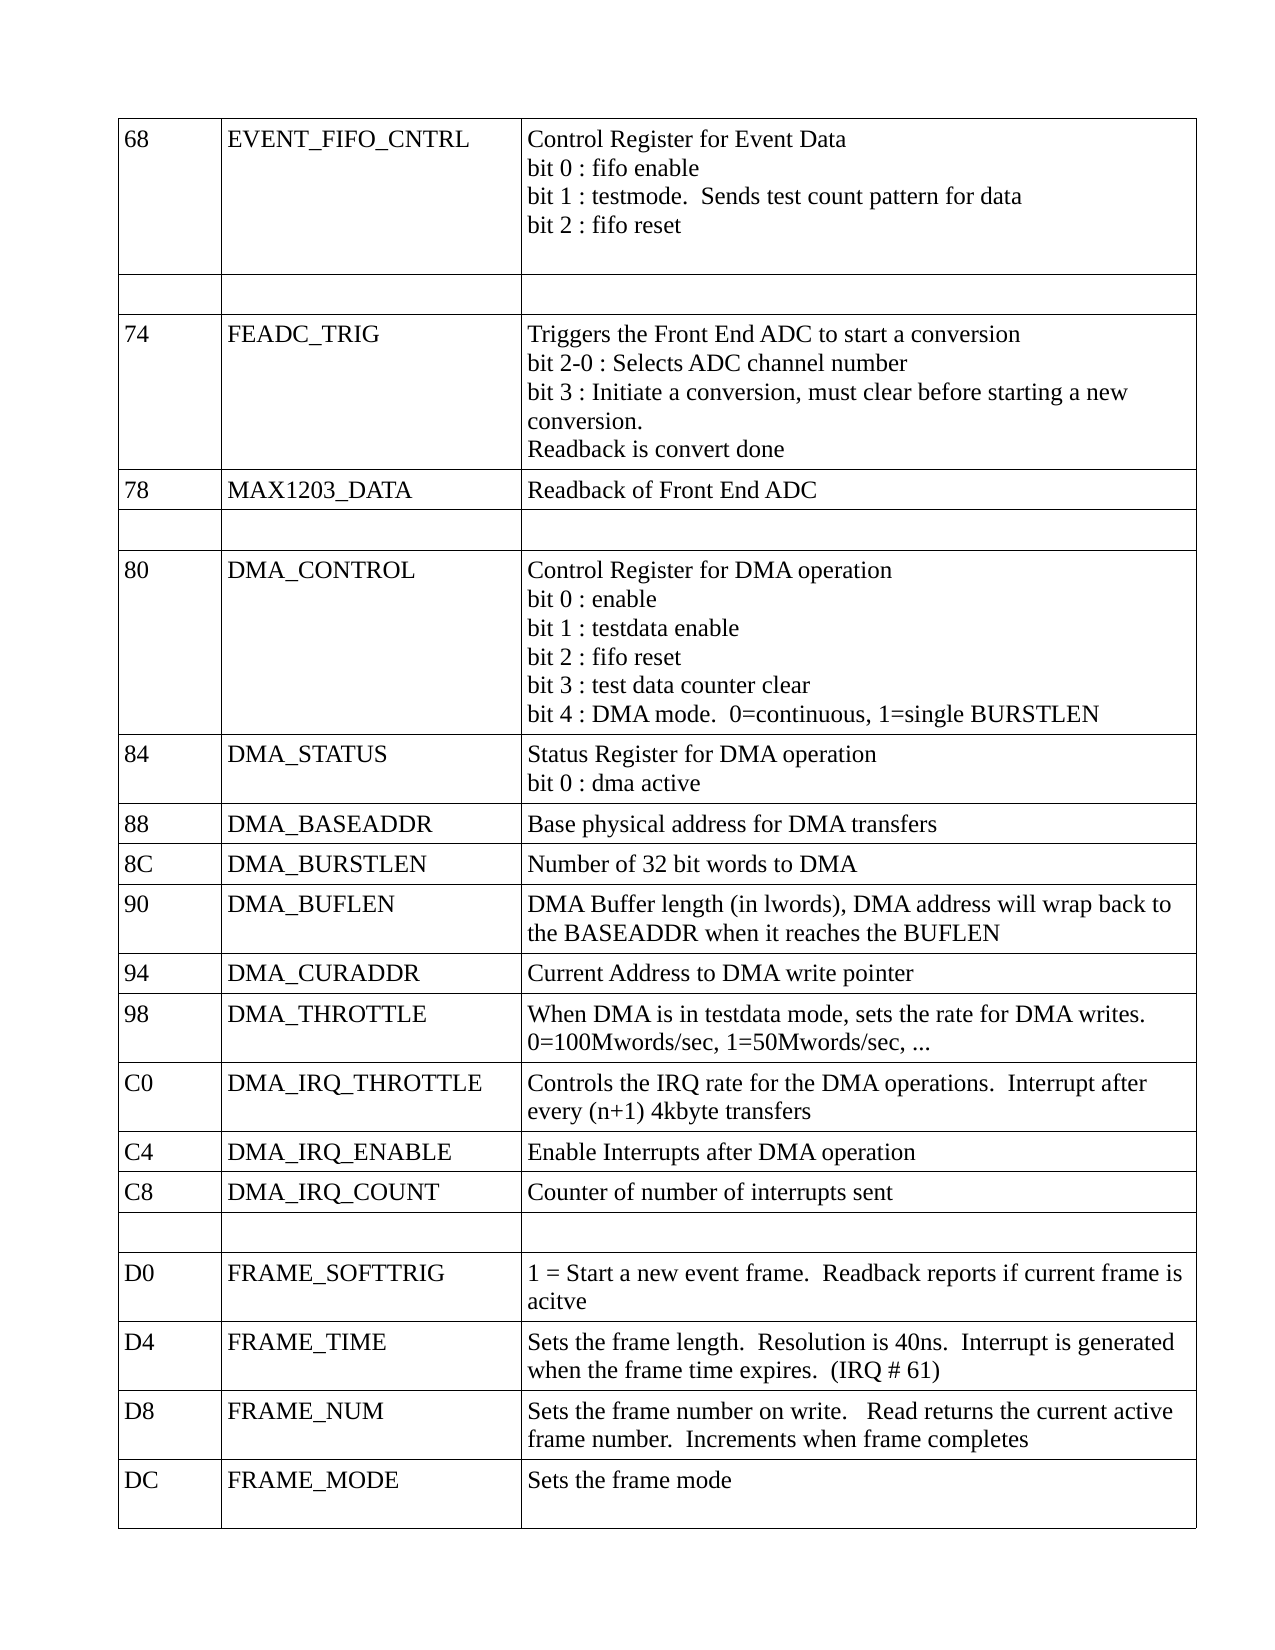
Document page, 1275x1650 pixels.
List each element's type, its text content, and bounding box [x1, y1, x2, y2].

table_cell D0 [119, 1253, 221, 1321]
table_cell DC [119, 1460, 221, 1528]
table_cell DMA Buffer length (in lwords), DMA address will wrap back to the BASEADDR when it reaches the BUFLEN [522, 885, 1196, 952]
table_cell 8C [119, 844, 221, 883]
table_cell Sets the frame mode [522, 1460, 1196, 1528]
table_cell C0 [119, 1063, 221, 1131]
table_cell [119, 1213, 221, 1252]
table_cell DMA_CURADDR [222, 954, 521, 993]
table_cell Sets the frame length. Resolution is 40ns. Interrupt is generated when the frame time expires. (IRQ # 61) [522, 1322, 1196, 1390]
table_cell [522, 275, 1196, 314]
table_cell Counter of number of interrupts sent [522, 1172, 1196, 1212]
table_cell [222, 275, 521, 314]
table_cell 94 [119, 954, 221, 993]
table_cell FRAME_MODE [222, 1460, 521, 1528]
table_cell Readback of Front End ADC [522, 470, 1196, 509]
table_cell Number of 32 bit words to DMA [522, 844, 1196, 883]
table_cell D4 [119, 1322, 221, 1390]
table_cell MAX1203_DATA [222, 470, 521, 509]
table_cell Control Register for Event Data bit 0 : fifo enable bit 1 : testmode. Sends test count pattern for data bit 2 : fifo reset [522, 119, 1196, 273]
table_cell FRAME_TIME [222, 1322, 521, 1390]
table_cell Control Register for DMA operation bit 0 : enable bit 1 : testdata enable bit 2 : fifo reset bit 3 : test data counter clear bit 4 : DMA mode. 0=continuous, 1=single BURSTLEN [522, 551, 1196, 734]
table_cell [119, 275, 221, 314]
table_cell 84 [119, 735, 221, 803]
table_cell 68 [119, 119, 221, 273]
table_cell 1 = Start a new event frame. Readback reports if current frame is acitve [522, 1253, 1196, 1321]
table_cell DMA_BUFLEN [222, 885, 521, 952]
table_cell 98 [119, 994, 221, 1062]
table_cell [119, 510, 221, 550]
table_cell 80 [119, 551, 221, 734]
table_cell Enable Interrupts after DMA operation [522, 1132, 1196, 1171]
table_cell Triggers the Front End ADC to start a conversion bit 2-0 : Selects ADC channel number bit 3 : Initiate a conversion, must clear before starting a new conversion. Readback is convert done [522, 315, 1196, 469]
table_cell Controls the IRQ rate for the DMA operations. Interrupt after every (n+1) 4kbyte transfers [522, 1063, 1196, 1131]
table_cell FRAME_NUM [222, 1391, 521, 1459]
table_cell DMA_IRQ_THROTTLE [222, 1063, 521, 1131]
table_cell Status Register for DMA operation bit 0 : dma active [522, 735, 1196, 803]
table_cell 90 [119, 885, 221, 952]
table_cell Sets the frame number on write. Read returns the current active frame number. Increments when frame completes [522, 1391, 1196, 1459]
table_cell Base physical address for DMA transfers [522, 804, 1196, 843]
table_cell FRAME_SOFTTRIG [222, 1253, 521, 1321]
table_cell When DMA is in testdata mode, sets the rate for DMA writes. 0=100Mwords/sec, 1=50Mwords/sec, ... [522, 994, 1196, 1062]
table_cell [522, 510, 1196, 550]
table_cell DMA_IRQ_ENABLE [222, 1132, 521, 1171]
table_cell 74 [119, 315, 221, 469]
table_cell C8 [119, 1172, 221, 1212]
table_cell DMA_CONTROL [222, 551, 521, 734]
table_cell Current Address to DMA write pointer [522, 954, 1196, 993]
table_cell 88 [119, 804, 221, 843]
table_cell DMA_BURSTLEN [222, 844, 521, 883]
table_cell 78 [119, 470, 221, 509]
table_cell C4 [119, 1132, 221, 1171]
table_cell DMA_BASEADDR [222, 804, 521, 843]
table_cell [222, 1213, 521, 1252]
table_cell EVENT_FIFO_CNTRL [222, 119, 521, 273]
table_cell [522, 1213, 1196, 1252]
table_cell [222, 510, 521, 550]
table_cell D8 [119, 1391, 221, 1459]
table_cell DMA_STATUS [222, 735, 521, 803]
table_cell DMA_THROTTLE [222, 994, 521, 1062]
table_cell DMA_IRQ_COUNT [222, 1172, 521, 1212]
table_cell FEADC_TRIG [222, 315, 521, 469]
